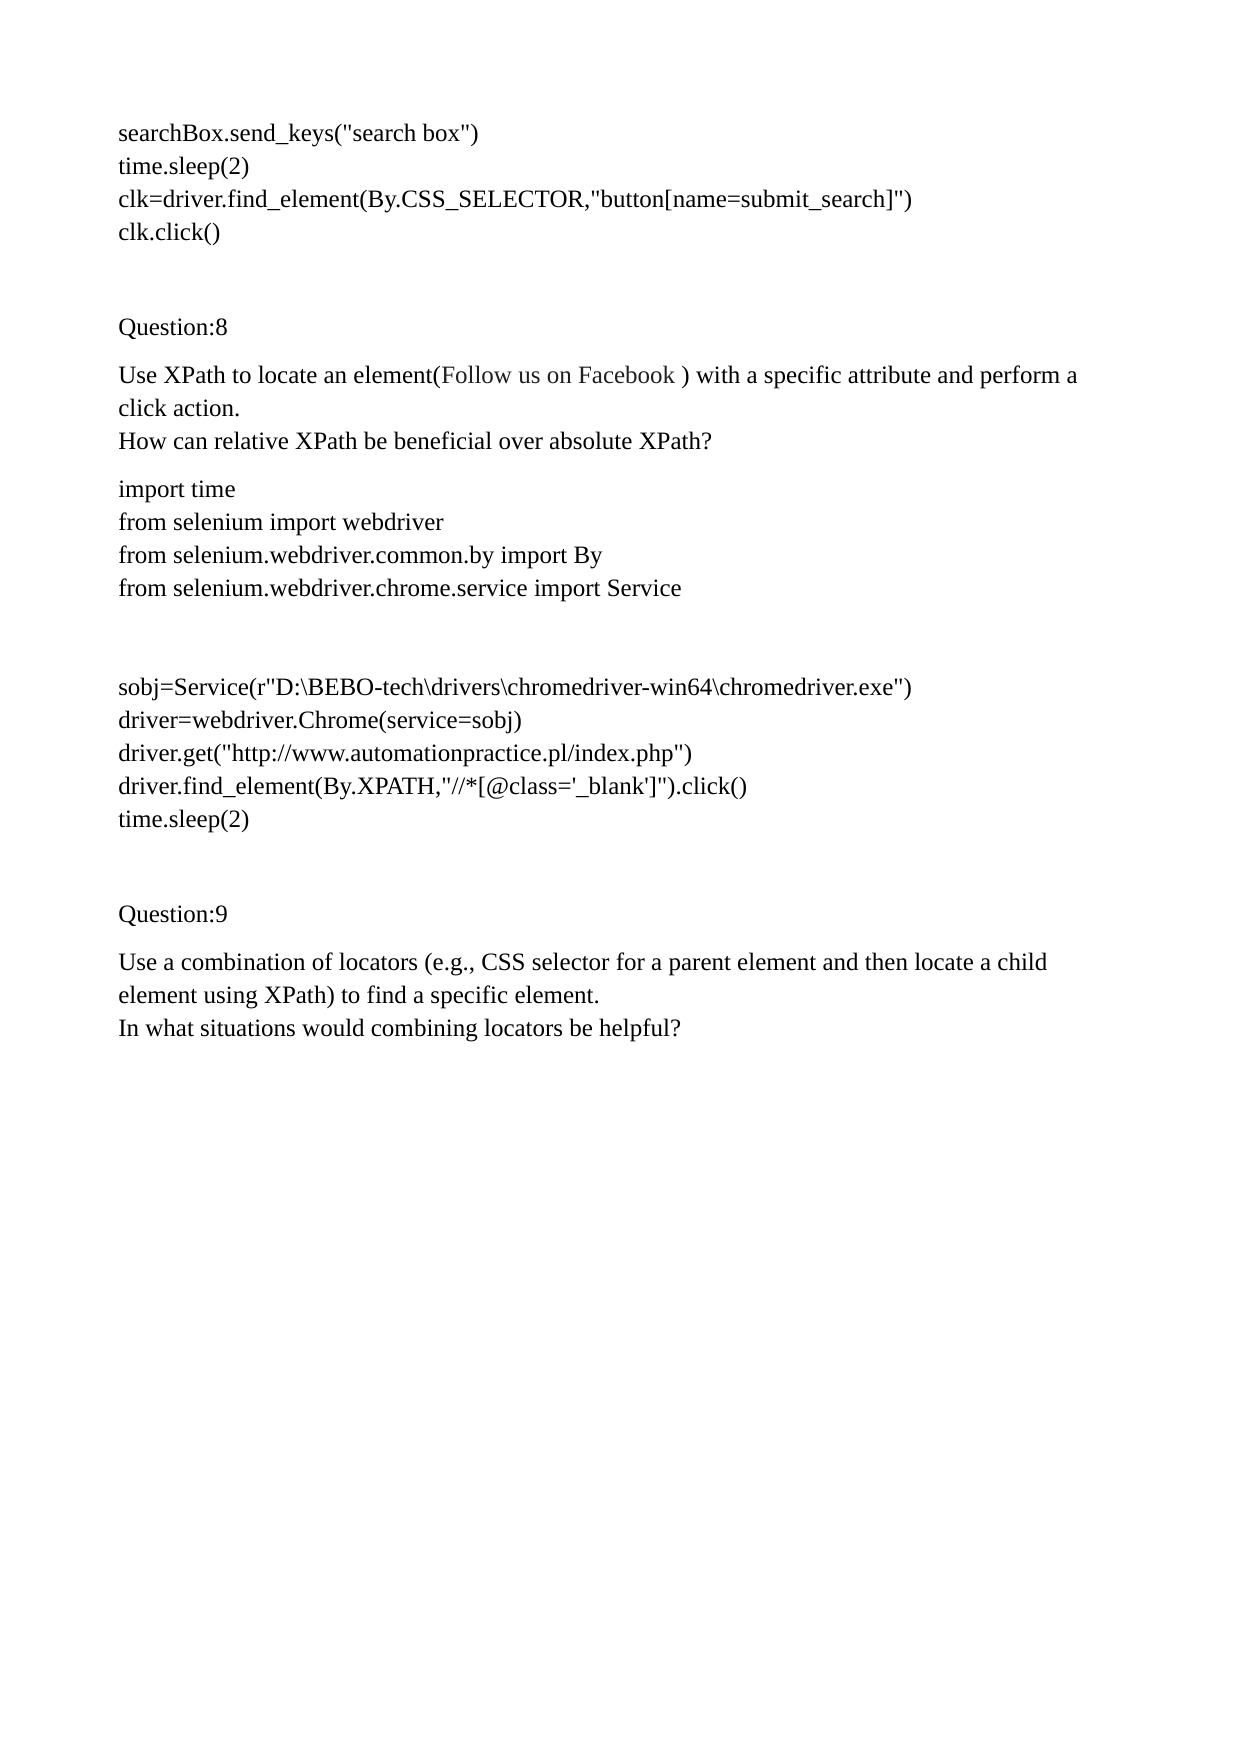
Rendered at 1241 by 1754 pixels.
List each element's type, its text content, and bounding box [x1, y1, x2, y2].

text Question:8 [118, 312, 1122, 341]
text Question:9 [118, 899, 1122, 928]
text In what situations would combining locators be helpful? [118, 1013, 1122, 1041]
text import time from selenium import webdriver from selenium.webdriver.common.by import By from selenium.webdriver.chrome.service import Service sobj=Service(r"D:\BEBO-tech\drivers\chromedriver-win64\chromedriver.exe") driver=webdriver.Chrome(service=sobj) driver.get("http://www.automationpractice.pl/index.php") driver.find_element(By.XPATH,"//*[@class='_blank']").click() time.sleep(2) [118, 474, 1122, 833]
text searchBox.send_keys("search box") time.sleep(2) clk=driver.find_element(By.CSS_SELECTOR,"button[name=submit_search]") clk.click() [118, 118, 1122, 246]
text How can relative XPath be beneficial over absolute XPath? [118, 426, 1122, 455]
text Use a combination of locators (e.g., CSS selector for a parent element and then locate a child element using XPath) to find a specific element. [118, 947, 1122, 1008]
text Use XPath to locate an element(Follow us on Facebook ) with a specific attribute and perform a click action. [118, 360, 1122, 422]
